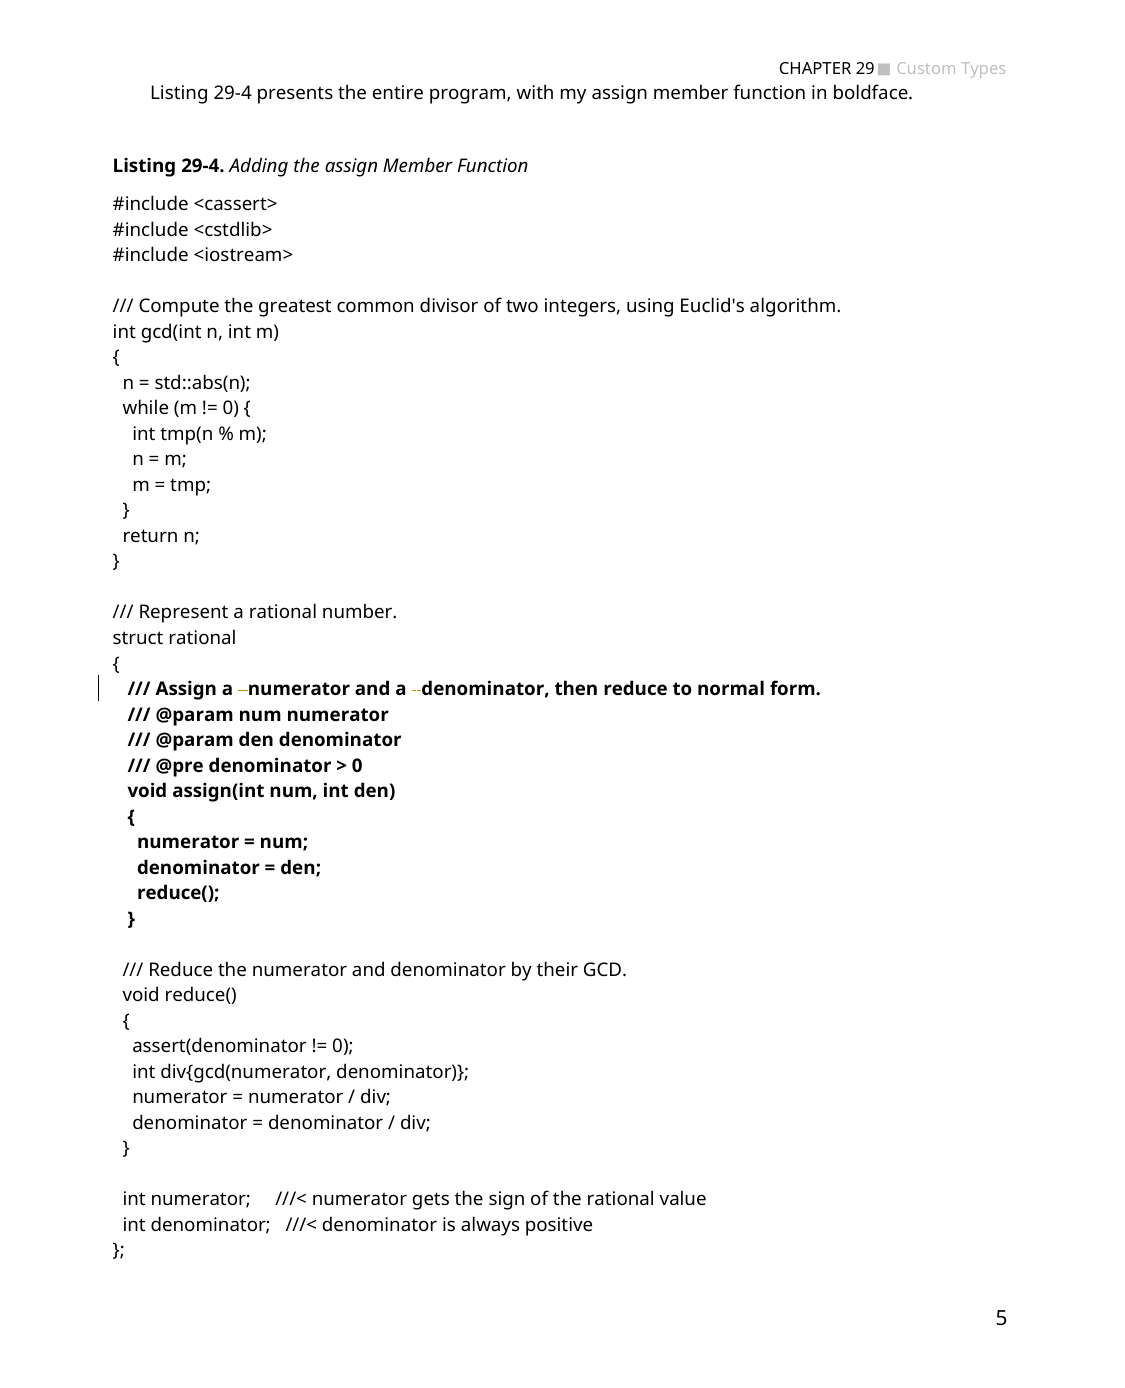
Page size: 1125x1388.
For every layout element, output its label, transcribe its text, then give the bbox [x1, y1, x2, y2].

text } [112, 497, 1012, 522]
text n = std::abs(n); [112, 369, 1012, 394]
text while (m != 0) { [112, 394, 1012, 420]
text Listing 29-4. Adding the assign Member Function [112, 152, 1012, 178]
text /// @param num numerator [112, 701, 1012, 726]
text int div{gcd(numerator, denominator)}; [112, 1058, 1012, 1084]
text /// Compute the greatest common divisor of two integers, using Euclid's algorithm. [112, 292, 1012, 318]
text int numerator; ///< numerator gets the sign of the rational value [112, 1186, 1012, 1211]
text reduce(); [112, 879, 1012, 905]
text /// Reduce the numerator and denominator by their GCD. [112, 956, 1012, 982]
text } [112, 1135, 1012, 1160]
text } [112, 548, 1012, 573]
text { [112, 343, 1012, 369]
text n = m; [112, 446, 1012, 471]
text assert(denominator != 0); [112, 1033, 1012, 1058]
text int gcd(int n, int m) [112, 318, 1012, 343]
text Listing 29-4 presents the entire program, with my assign member function in boldface. [112, 79, 1012, 104]
text } [112, 905, 1012, 931]
text void assign(int num, int den) [112, 777, 1012, 803]
text numerator = numerator / div; [112, 1084, 1012, 1109]
text /// @pre denominator > 0 [112, 752, 1012, 777]
text struct rational [112, 624, 1012, 650]
text numerator = num; [112, 828, 1012, 854]
text int tmp(n % m); [112, 420, 1012, 446]
text #include <iostream> [112, 241, 1012, 267]
text return n; [112, 522, 1012, 548]
text { [112, 803, 1012, 828]
text denominator = den; [112, 854, 1012, 879]
text /// Represent a rational number. [112, 599, 1012, 624]
text #include <cassert> [112, 190, 1012, 216]
text #include <cstdlib> [112, 216, 1012, 241]
text /// @param den denominator [112, 726, 1012, 752]
text { [112, 650, 1012, 675]
text { [112, 1007, 1012, 1033]
text }; [112, 1237, 1012, 1262]
text void reduce() [112, 982, 1012, 1007]
text denominator = denominator / div; [112, 1109, 1012, 1135]
text int denominator; ///< denominator is always positive [112, 1211, 1012, 1237]
text /// Assign a numerator and a denominator, then reduce to normal form. [112, 675, 1012, 701]
text m = tmp; [112, 471, 1012, 497]
